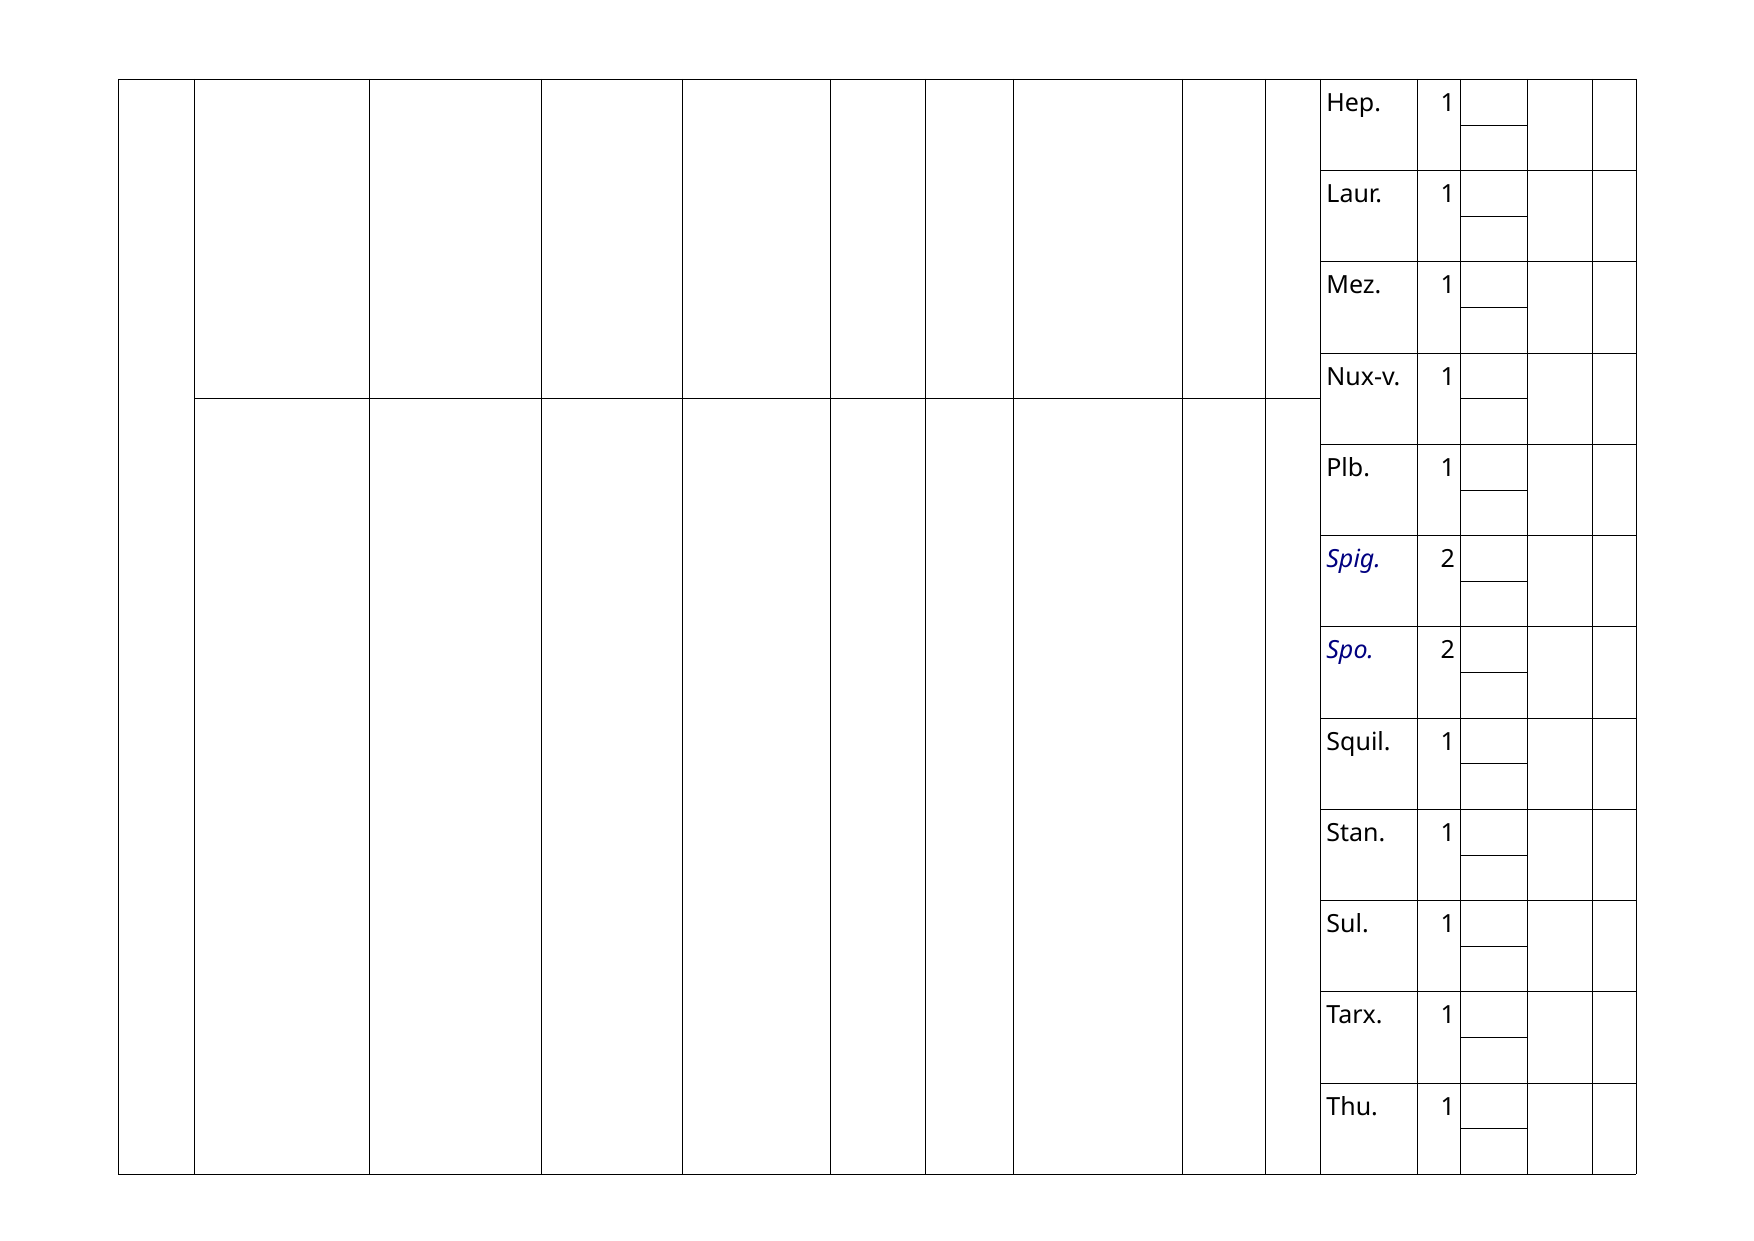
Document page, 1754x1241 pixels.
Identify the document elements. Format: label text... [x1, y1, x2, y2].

table_cell [1461, 308, 1527, 353]
table_cell Sul. [1321, 901, 1417, 991]
table_cell [1593, 992, 1636, 1083]
table_cell [1528, 80, 1592, 170]
table_cell [1461, 445, 1527, 489]
table_cell [119, 80, 194, 1174]
table_cell [1528, 901, 1592, 991]
table_cell [1593, 445, 1636, 535]
table_cell [1461, 719, 1527, 763]
table_cell [1593, 719, 1636, 809]
table_cell [1461, 491, 1527, 535]
table_cell 1 [1418, 992, 1460, 1083]
table_cell Thu. [1321, 1084, 1417, 1174]
table_cell [1183, 399, 1265, 1174]
table_cell [1528, 1084, 1592, 1174]
table_cell [831, 399, 925, 1174]
table_cell [1593, 810, 1636, 900]
table_cell [1014, 80, 1182, 398]
table_cell 1 [1418, 445, 1460, 535]
table_cell [1528, 262, 1592, 353]
table_cell [1461, 126, 1527, 170]
table_cell [1461, 810, 1527, 854]
table_cell [542, 80, 682, 398]
table_cell [370, 399, 541, 1174]
table_cell [1266, 399, 1320, 1174]
table_cell [831, 80, 925, 398]
table_cell [1528, 171, 1592, 261]
table_cell [1528, 719, 1592, 809]
table_cell [1528, 536, 1592, 626]
table_cell [1461, 171, 1527, 216]
table_cell [1528, 354, 1592, 444]
table_cell Laur. [1321, 171, 1417, 261]
table_cell 1 [1418, 171, 1460, 261]
table_cell [1461, 582, 1527, 626]
table_cell [1593, 354, 1636, 444]
table_cell [1461, 262, 1527, 307]
table_cell [1528, 810, 1592, 900]
table_cell [1461, 354, 1527, 398]
table_cell Plb. [1321, 445, 1417, 535]
table_cell Squil. [1321, 719, 1417, 809]
table_cell 2 [1418, 536, 1460, 626]
table_cell Stan. [1321, 810, 1417, 900]
table_cell [1593, 627, 1636, 718]
table_cell [195, 80, 369, 398]
table_cell [1461, 1129, 1527, 1174]
table_cell [1593, 1084, 1636, 1174]
table_cell [1461, 217, 1527, 261]
table_cell [195, 399, 369, 1174]
table_cell [1014, 399, 1182, 1174]
table_cell [683, 80, 830, 398]
table_cell [1593, 536, 1636, 626]
table_cell [1461, 1084, 1527, 1128]
table_cell [1528, 445, 1592, 535]
table_cell Mez. [1321, 262, 1417, 353]
table_cell [1593, 262, 1636, 353]
table_cell [1593, 901, 1636, 991]
table_cell 1 [1418, 810, 1460, 900]
table_cell [1461, 992, 1527, 1037]
table_cell [1461, 947, 1527, 991]
table_cell [1461, 856, 1527, 900]
table_cell Nux-v. [1321, 354, 1417, 444]
table_cell 1 [1418, 719, 1460, 809]
table_cell [1528, 627, 1592, 718]
table_cell [542, 399, 682, 1174]
table_cell [370, 80, 541, 398]
table_cell [1593, 80, 1636, 170]
table_cell [926, 399, 1013, 1174]
table_cell [1461, 901, 1527, 946]
table_cell 1 [1418, 262, 1460, 353]
table_cell [1183, 80, 1265, 398]
table_cell 1 [1418, 80, 1460, 170]
table_cell [1461, 80, 1527, 124]
table_cell [926, 80, 1013, 398]
table_cell 1 [1418, 1084, 1460, 1174]
table_cell [1461, 1038, 1527, 1083]
table_cell Spo. [1321, 627, 1417, 718]
table_cell 1 [1418, 901, 1460, 991]
table_cell Hep. [1321, 80, 1417, 170]
table_cell [1528, 992, 1592, 1083]
table_cell [1266, 80, 1320, 398]
table_cell 2 [1418, 627, 1460, 718]
table_cell [1461, 627, 1527, 672]
table_cell [1593, 171, 1636, 261]
table_cell 1 [1418, 354, 1460, 444]
table_cell Spig. [1321, 536, 1417, 626]
table_cell [1461, 399, 1527, 444]
table_cell [683, 399, 830, 1174]
table_cell [1461, 673, 1527, 718]
table_cell [1461, 764, 1527, 809]
table_cell Tarx. [1321, 992, 1417, 1083]
table_cell [1461, 536, 1527, 581]
